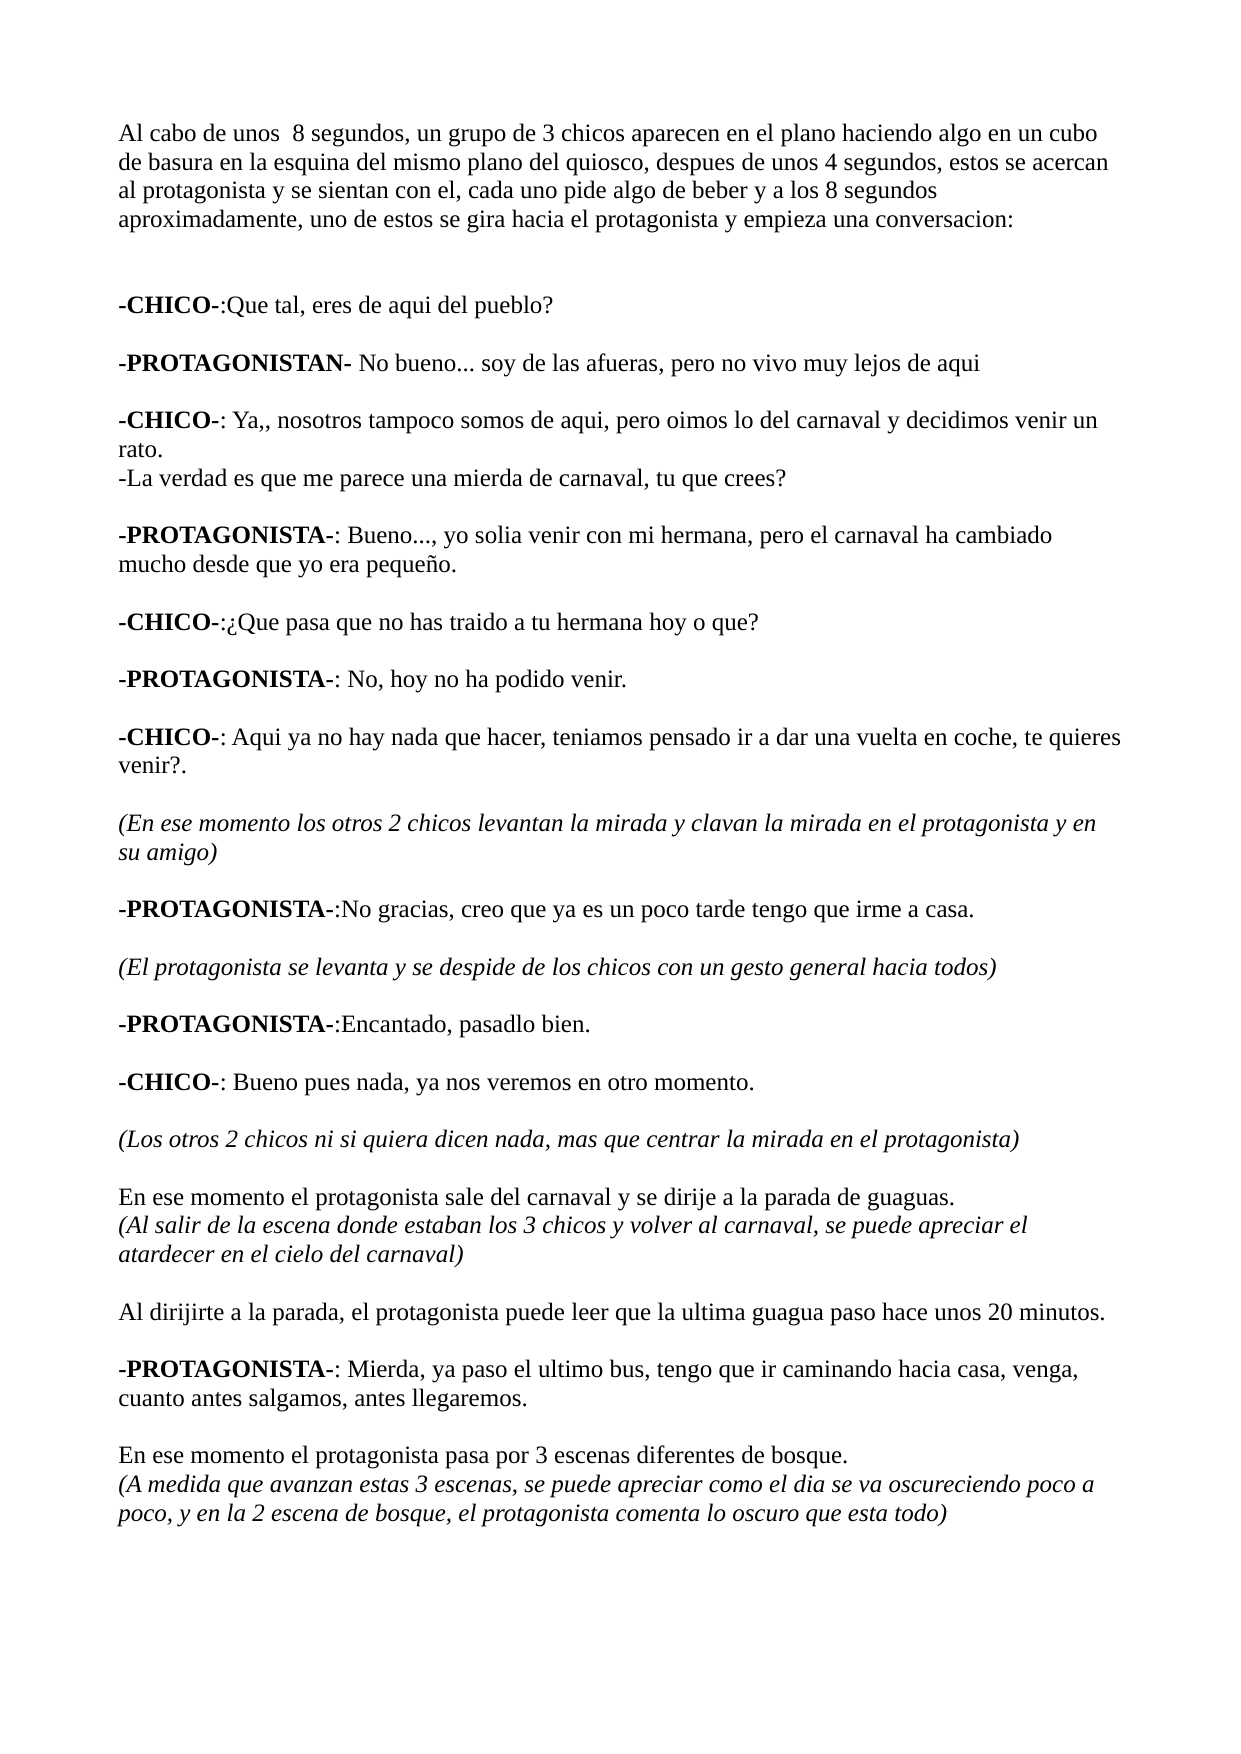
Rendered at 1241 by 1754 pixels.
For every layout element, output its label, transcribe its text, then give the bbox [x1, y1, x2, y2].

text En ese momento el protagonista pasa por 3 escenas diferentes de bosque. [118, 1441, 1122, 1469]
text -PROTAGONISTA-: No, hoy no ha podido venir. [118, 664, 1122, 693]
text (A medida que avanzan estas 3 escenas, se puede apreciar como el dia se va oscureciendo poco a poco, y en la 2 escena de bosque, el protagonista comenta lo oscuro que esta todo) [118, 1469, 1122, 1527]
text Al cabo de unos 8 segundos, un grupo de 3 chicos aparecen en el plano haciendo algo en un cubo de basura en la esquina del mismo plano del quiosco, despues de unos 4 segundos, estos se acercan al protagonista y se sientan con el, cada uno pide algo de beber y a los 8 segundos aproximadamente, uno de estos se gira hacia el protagonista y empieza una conversacion: [118, 118, 1122, 233]
text -PROTAGONISTA-:No gracias, creo que ya es un poco tarde tengo que irme a casa. [118, 894, 1122, 923]
text -PROTAGONISTAN- No bueno... soy de las afueras, pero no vivo muy lejos de aqui [118, 348, 1122, 377]
text -CHICO-: Bueno pues nada, ya nos veremos en otro momento. [118, 1067, 1122, 1096]
text -PROTAGONISTA-: Bueno..., yo solia venir con mi hermana, pero el carnaval ha cambiado mucho desde que yo era pequeño. [118, 521, 1122, 578]
text (En ese momento los otros 2 chicos levantan la mirada y clavan la mirada en el protagonista y en su amigo) [118, 808, 1122, 866]
text En ese momento el protagonista sale del carnaval y se dirije a la parada de guaguas. [118, 1182, 1122, 1211]
text (Al salir de la escena donde estaban los 3 chicos y volver al carnaval, se puede apreciar el atardecer en el cielo del carnaval) [118, 1211, 1122, 1268]
text -La verdad es que me parece una mierda de carnaval, tu que crees? [118, 463, 1122, 492]
text (Los otros 2 chicos ni si quiera dicen nada, mas que centrar la mirada en el protagonista) [118, 1124, 1122, 1153]
text -CHICO-: Ya,, nosotros tampoco somos de aqui, pero oimos lo del carnaval y decidimos venir un rato. [118, 406, 1122, 463]
text Al dirijirte a la parada, el protagonista puede leer que la ultima guagua paso hace unos 20 minutos. [118, 1297, 1122, 1326]
text -CHICO-:¿Que pasa que no has traido a tu hermana hoy o que? [118, 607, 1122, 636]
text -CHICO-: Aqui ya no hay nada que hacer, teniamos pensado ir a dar una vuelta en coche, te quieres venir?. [118, 722, 1122, 779]
text (El protagonista se levanta y se despide de los chicos con un gesto general hacia todos) [118, 952, 1122, 981]
text -PROTAGONISTA-: Mierda, ya paso el ultimo bus, tengo que ir caminando hacia casa, venga, cuanto antes salgamos, antes llegaremos. [118, 1354, 1122, 1412]
text -CHICO-:Que tal, eres de aqui del pueblo? [118, 291, 1122, 319]
text -PROTAGONISTA-:Encantado, pasadlo bien. [118, 1009, 1122, 1038]
